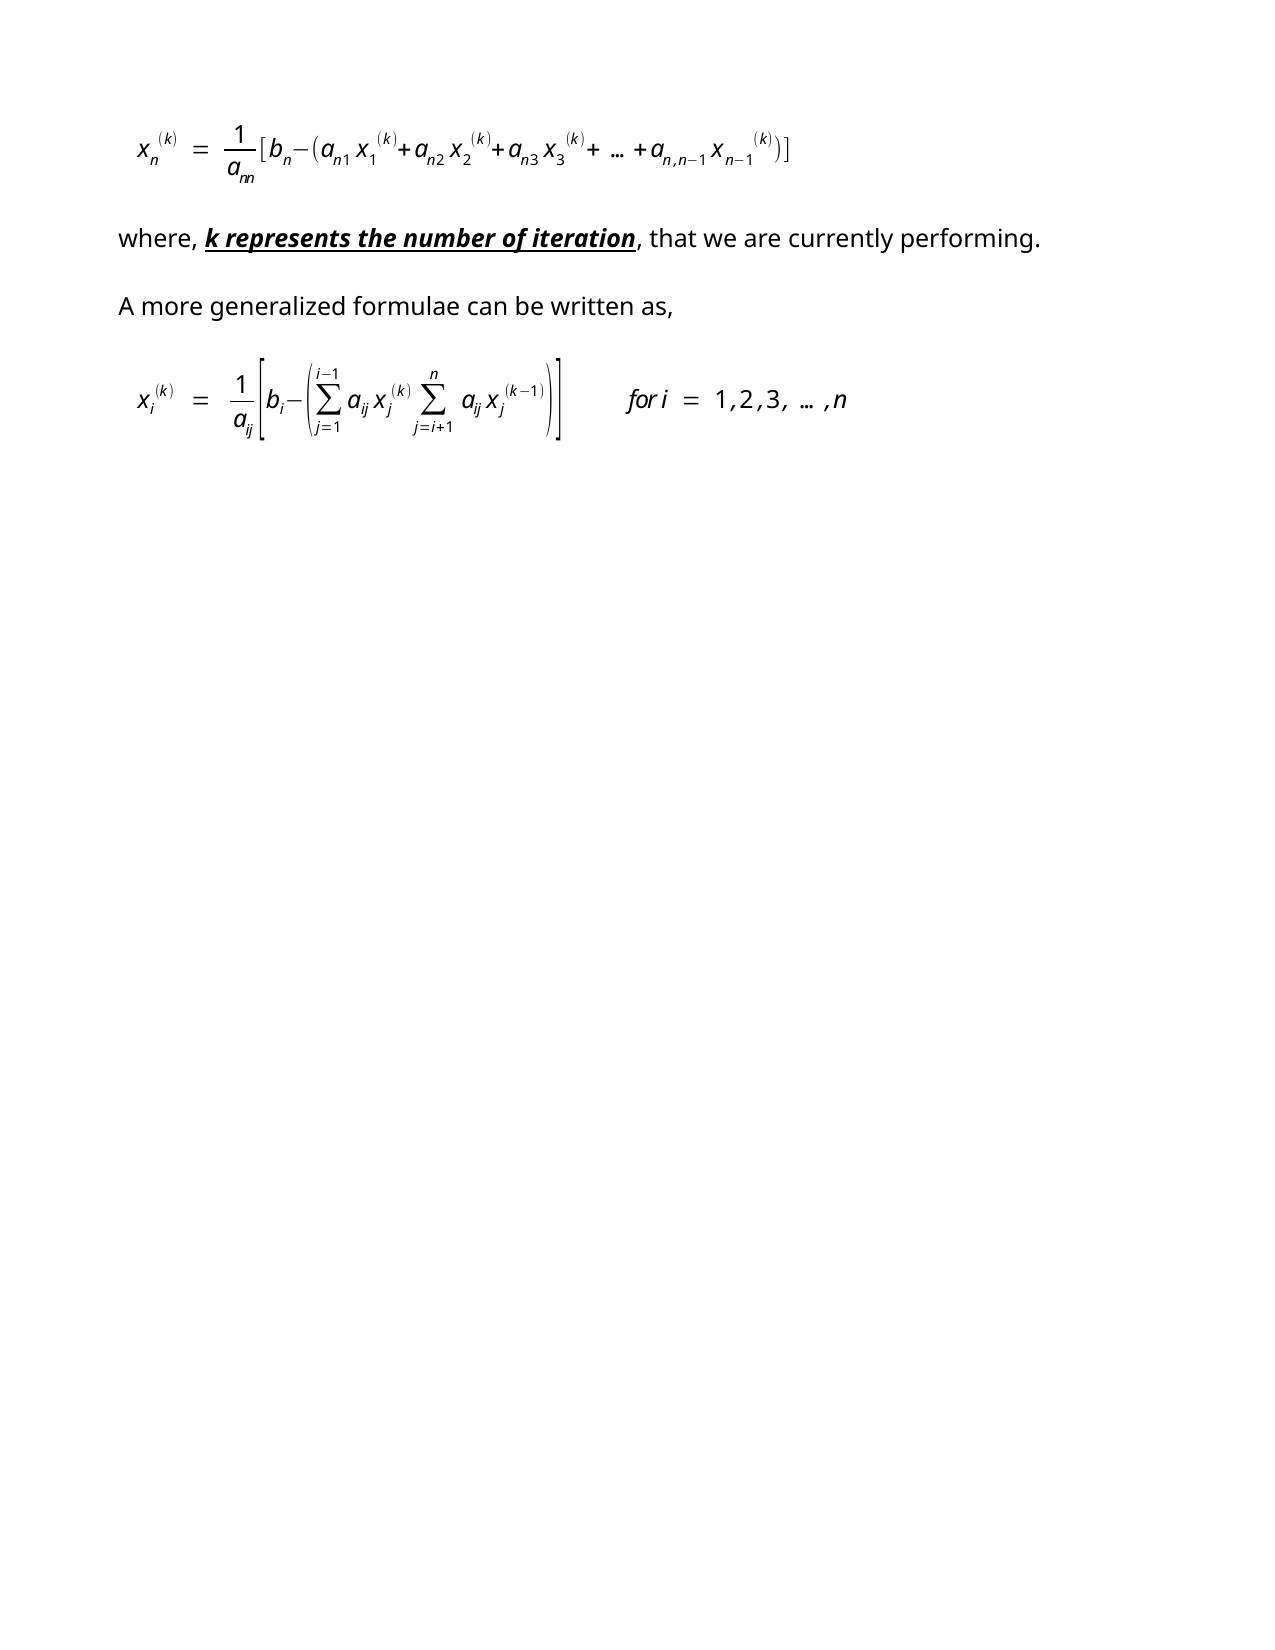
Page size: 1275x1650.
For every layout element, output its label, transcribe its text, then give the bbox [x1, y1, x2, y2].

text A more generalized formulae can be written as, [118, 289, 1157, 323]
text where, k represents the number of iteration, that we are currently performing. [118, 221, 1157, 255]
